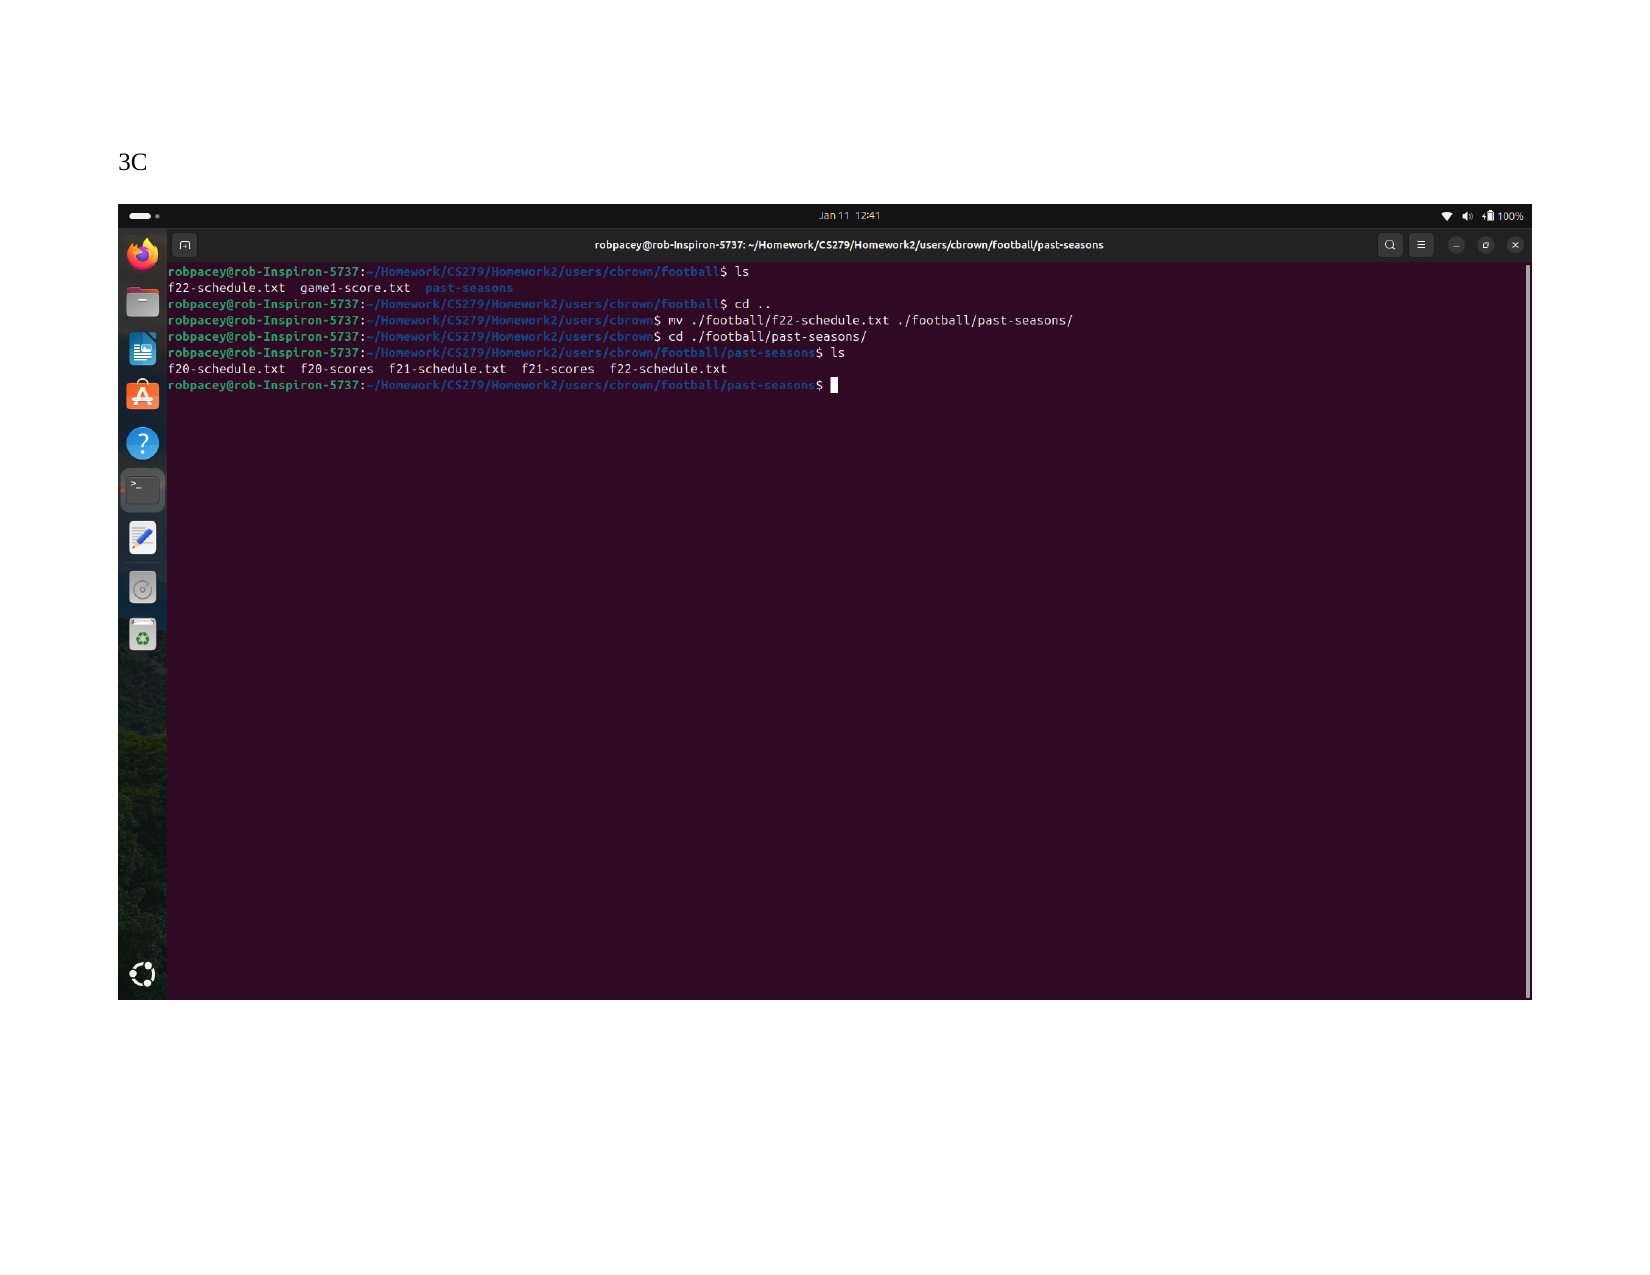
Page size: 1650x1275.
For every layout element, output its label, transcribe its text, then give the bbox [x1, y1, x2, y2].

text 3C [118, 147, 1532, 176]
picture [118, 204, 1532, 1000]
